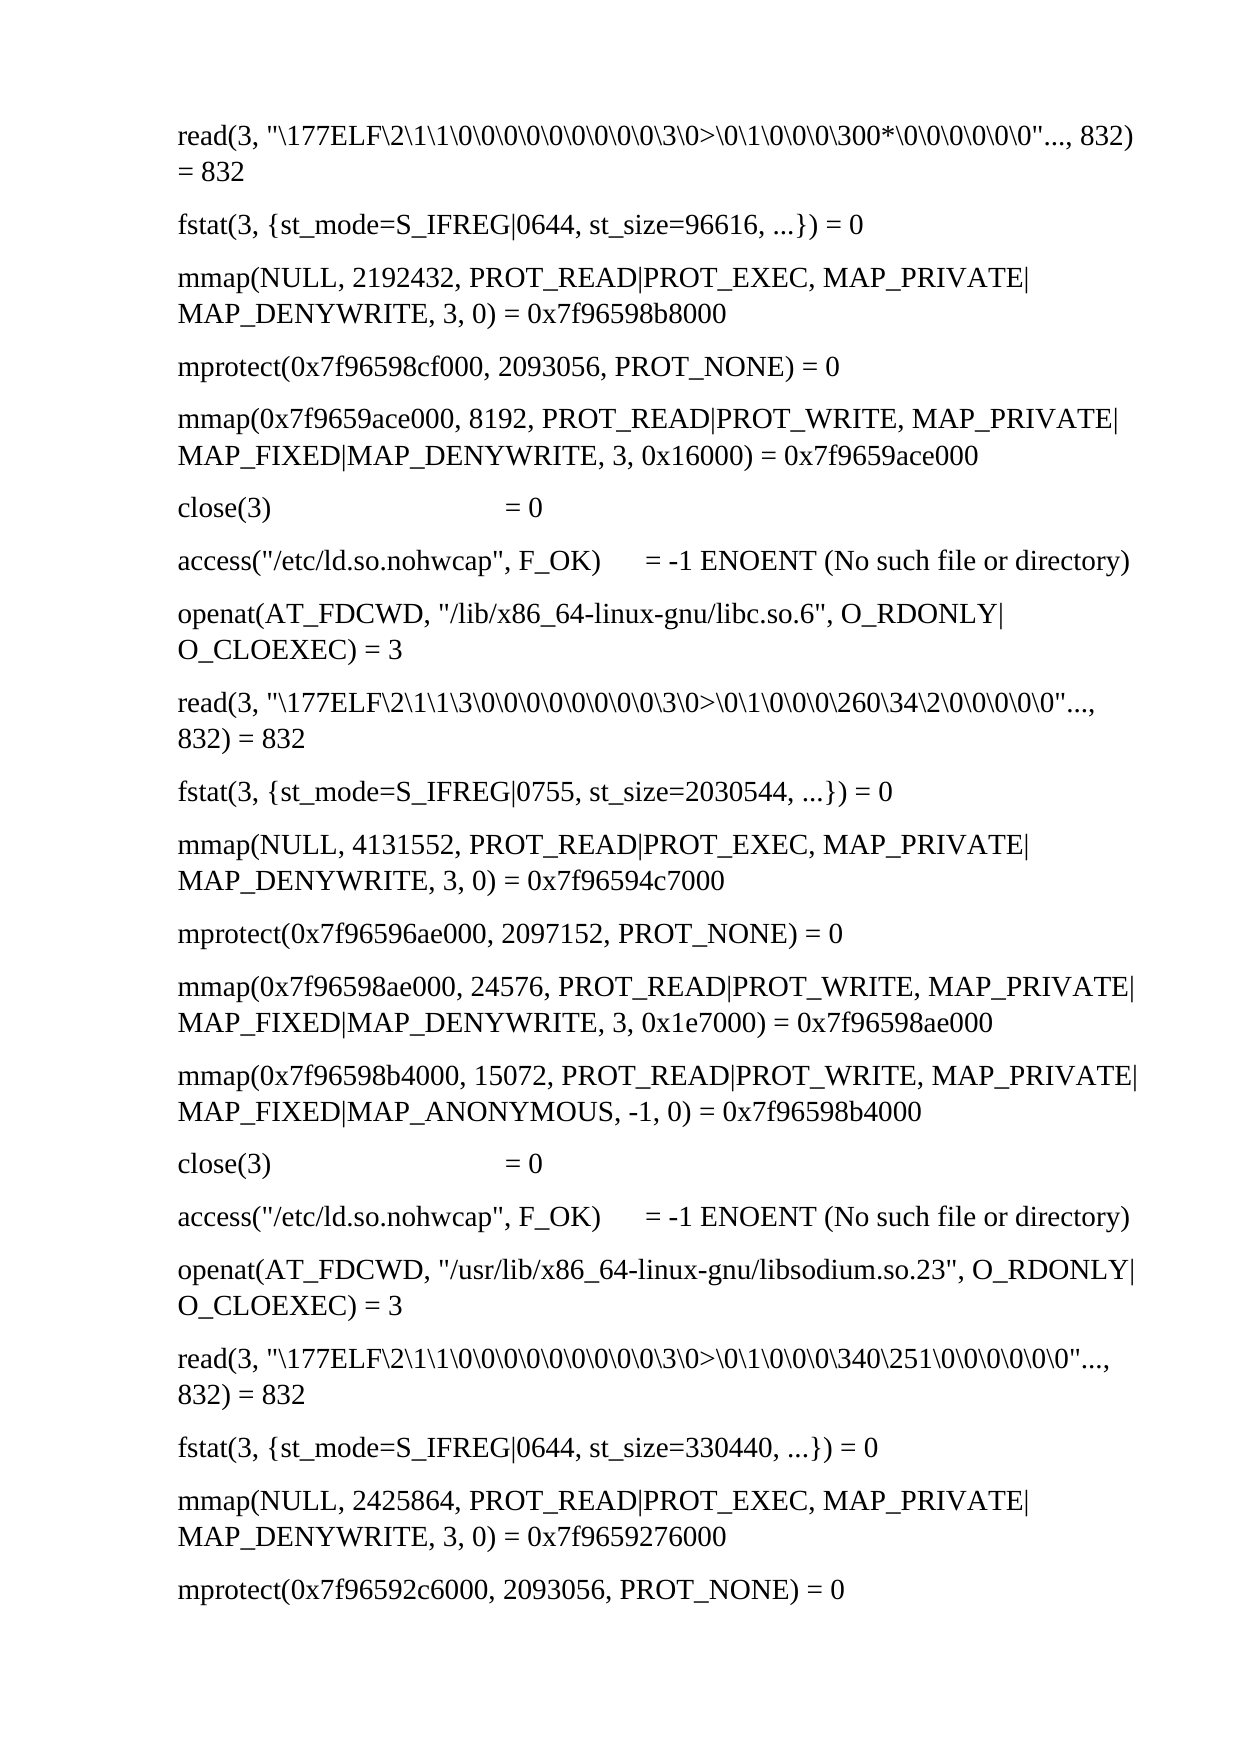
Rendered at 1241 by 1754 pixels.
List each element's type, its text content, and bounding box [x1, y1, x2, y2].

text mmap(NULL, 2425864, PROT_READ|PROT_EXEC, MAP_PRIVATE|MAP_DENYWRITE, 3, 0) = 0x7f9659276000 [177, 1483, 1152, 1553]
text access("/etc/ld.so.nohwcap", F_OK) = -1 ENOENT (No such file or directory) [177, 1199, 1152, 1233]
text fstat(3, {st_mode=S_IFREG|0755, st_size=2030544, ...}) = 0 [177, 774, 1152, 808]
text fstat(3, {st_mode=S_IFREG|0644, st_size=96616, ...}) = 0 [177, 207, 1152, 241]
text mmap(0x7f9659ace000, 8192, PROT_READ|PROT_WRITE, MAP_PRIVATE|MAP_FIXED|MAP_DENYWRITE, 3, 0x16000) = 0x7f9659ace000 [177, 402, 1152, 471]
text mprotect(0x7f96598cf000, 2093056, PROT_NONE) = 0 [177, 349, 1152, 382]
text read(3, "\177ELF\2\1\1\3\0\0\0\0\0\0\0\0\3\0>\0\1\0\0\0\260\34\2\0\0\0\0\0"..., 832) = 832 [177, 685, 1152, 755]
text mmap(NULL, 4131552, PROT_READ|PROT_EXEC, MAP_PRIVATE|MAP_DENYWRITE, 3, 0) = 0x7f96594c7000 [177, 827, 1152, 897]
text openat(AT_FDCWD, "/lib/x86_64-linux-gnu/libc.so.6", O_RDONLY|O_CLOEXEC) = 3 [177, 596, 1152, 666]
text openat(AT_FDCWD, "/usr/lib/x86_64-linux-gnu/libsodium.so.23", O_RDONLY|O_CLOEXEC) = 3 [177, 1252, 1152, 1322]
text mprotect(0x7f96592c6000, 2093056, PROT_NONE) = 0 [177, 1572, 1152, 1606]
text mmap(0x7f96598ae000, 24576, PROT_READ|PROT_WRITE, MAP_PRIVATE|MAP_FIXED|MAP_DENYWRITE, 3, 0x1e7000) = 0x7f96598ae000 [177, 969, 1152, 1038]
text access("/etc/ld.so.nohwcap", F_OK) = -1 ENOENT (No such file or directory) [177, 543, 1152, 577]
text close(3) = 0 [177, 1147, 1152, 1180]
text mprotect(0x7f96596ae000, 2097152, PROT_NONE) = 0 [177, 916, 1152, 949]
text mmap(0x7f96598b4000, 15072, PROT_READ|PROT_WRITE, MAP_PRIVATE|MAP_FIXED|MAP_ANONYMOUS, -1, 0) = 0x7f96598b4000 [177, 1058, 1152, 1127]
text close(3) = 0 [177, 491, 1152, 524]
text mmap(NULL, 2192432, PROT_READ|PROT_EXEC, MAP_PRIVATE|MAP_DENYWRITE, 3, 0) = 0x7f96598b8000 [177, 260, 1152, 329]
text fstat(3, {st_mode=S_IFREG|0644, st_size=330440, ...}) = 0 [177, 1430, 1152, 1464]
text read(3, "\177ELF\2\1\1\0\0\0\0\0\0\0\0\0\3\0>\0\1\0\0\0\340\251\0\0\0\0\0\0"..., 832) = 832 [177, 1341, 1152, 1411]
text read(3, "\177ELF\2\1\1\0\0\0\0\0\0\0\0\0\3\0>\0\1\0\0\0\300*\0\0\0\0\0\0"..., 832) = 832 [177, 118, 1152, 188]
